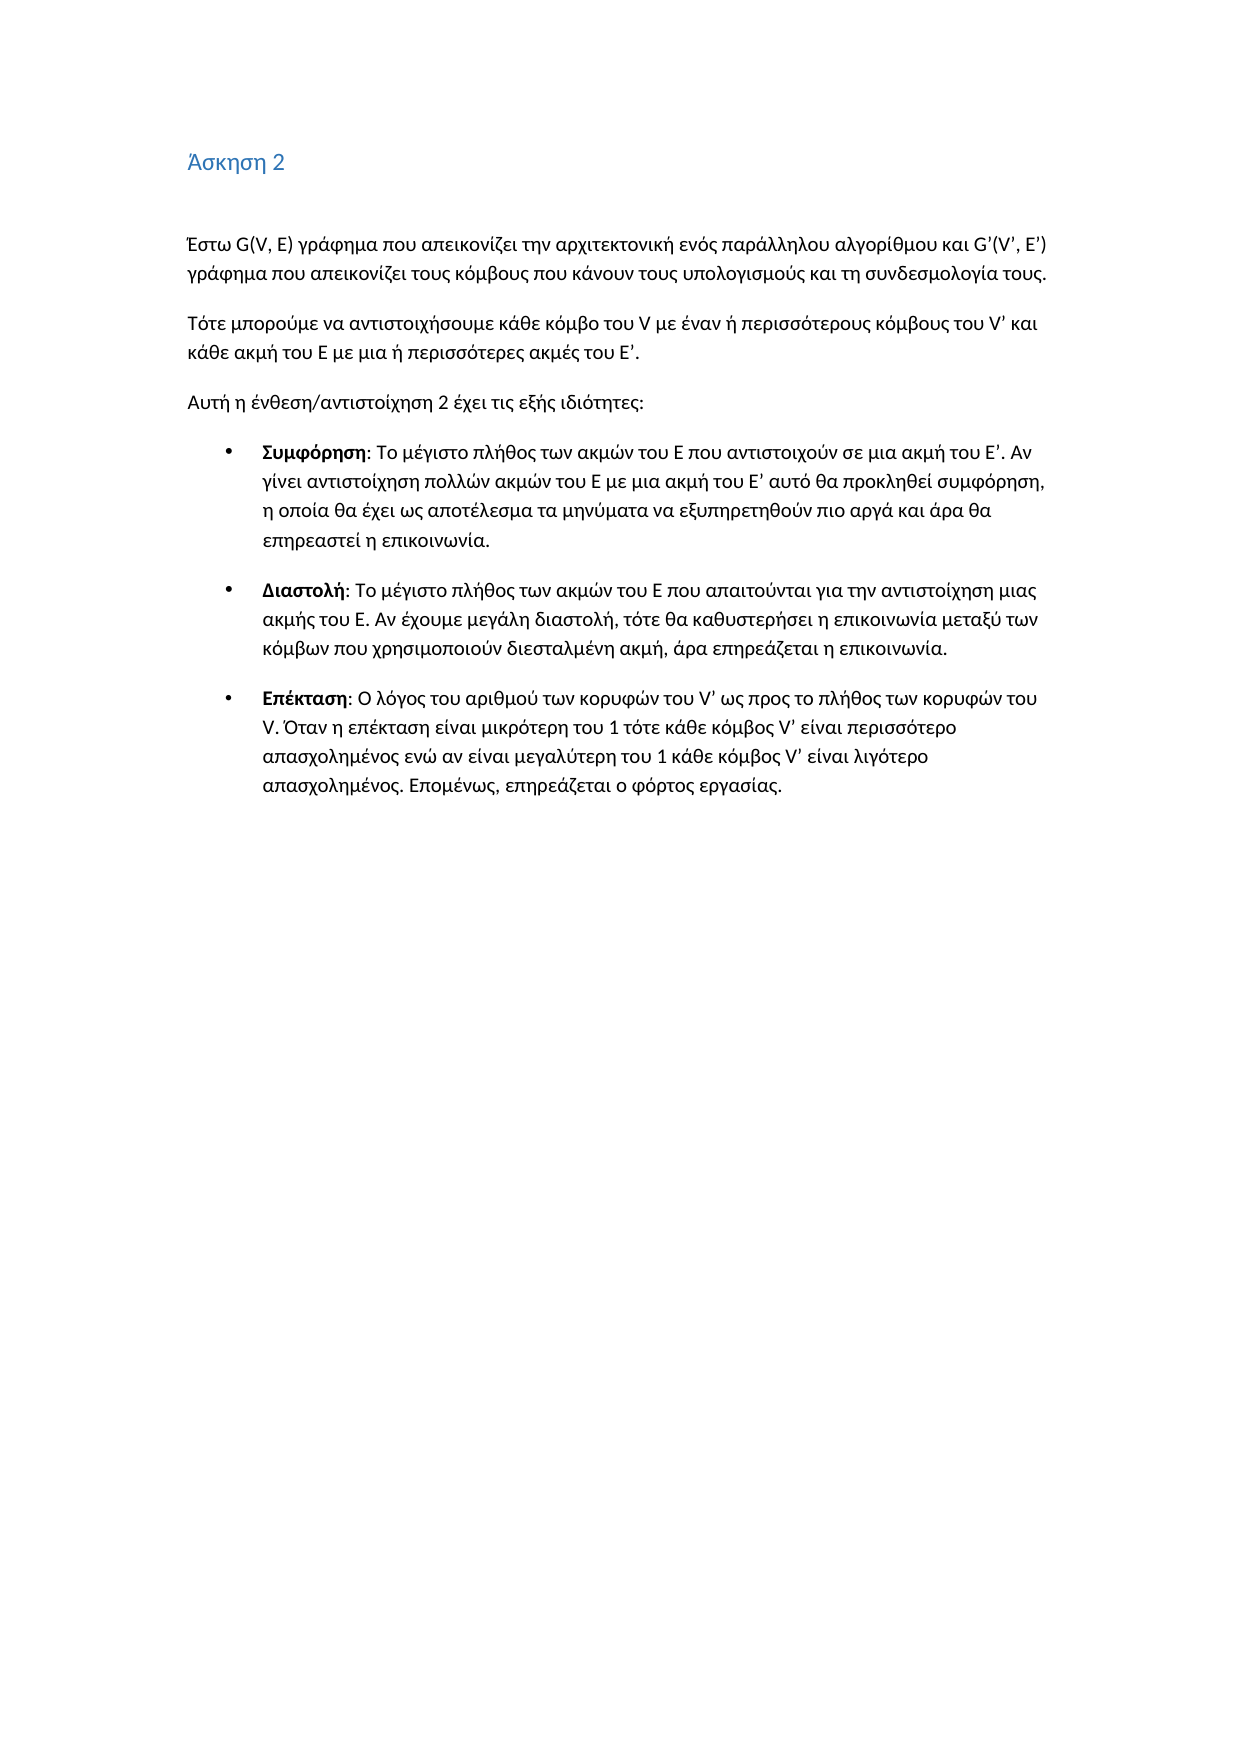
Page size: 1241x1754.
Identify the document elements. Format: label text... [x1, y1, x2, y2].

text Τότε μπορούμε να αντιστοιχήσουμε κάθε κόμβο του V με έναν ή περισσότερους κόμβους του V’ και κάθε ακμή του Ε με μια ή περισσότερες ακμές του Ε’. [187, 310, 1053, 365]
text Αυτή η ένθεση/αντιστοίχηση 2 έχει τις εξής ιδιότητες: [187, 389, 1053, 415]
text Έστω G(V, E) γράφημα που απεικονίζει την αρχιτεκτονική ενός παράλληλου αλγορίθμου και G’(V’, E’) γράφημα που απεικονίζει τους κόμβους που κάνουν τους υπολογισμούς και τη συνδεσμολογία τους. [187, 231, 1053, 286]
list Διαστολή: Το μέγιστο πλήθος των ακμών του Ε που απαιτούνται για την αντιστοίχηση μιας ακμής του Ε. Αν έχουμε μεγάλη διαστολή, τότε θα καθυστερήσει η επικοινωνία μεταξύ των κόμβων που χρησιμοποιούν διεσταλμένη ακμή, άρα επηρεάζεται η επικοινωνία. [225, 577, 1053, 661]
list Συμφόρηση: Το μέγιστο πλήθος των ακμών του Ε που αντιστοιχούν σε μια ακμή του Ε’. Αν γίνει αντιστοίχηση πολλών ακμών του Ε με μια ακμή του Ε’ αυτό θα προκληθεί συμφόρηση, η οποία θα έχει ως αποτέλεσμα τα μηνύματα να εξυπηρετηθούν πιο αργά και άρα θα επηρεαστεί η επικοινωνία. [225, 439, 1053, 552]
list Επέκταση: Ο λόγος του αριθμού των κορυφών του V’ ως προς το πλήθος των κορυφών του V. Όταν η επέκταση είναι μικρότερη του 1 τότε κάθε κόμβος V’ είναι περισσότερο απασχολημένος ενώ αν είναι μεγαλύτερη του 1 κάθε κόμβος V’ είναι λιγότερο απασχολημένος. Επομένως, επηρεάζεται ο φόρτος εργασίας. [225, 685, 1053, 798]
subtitle Άσκηση 2 [187, 146, 1053, 177]
